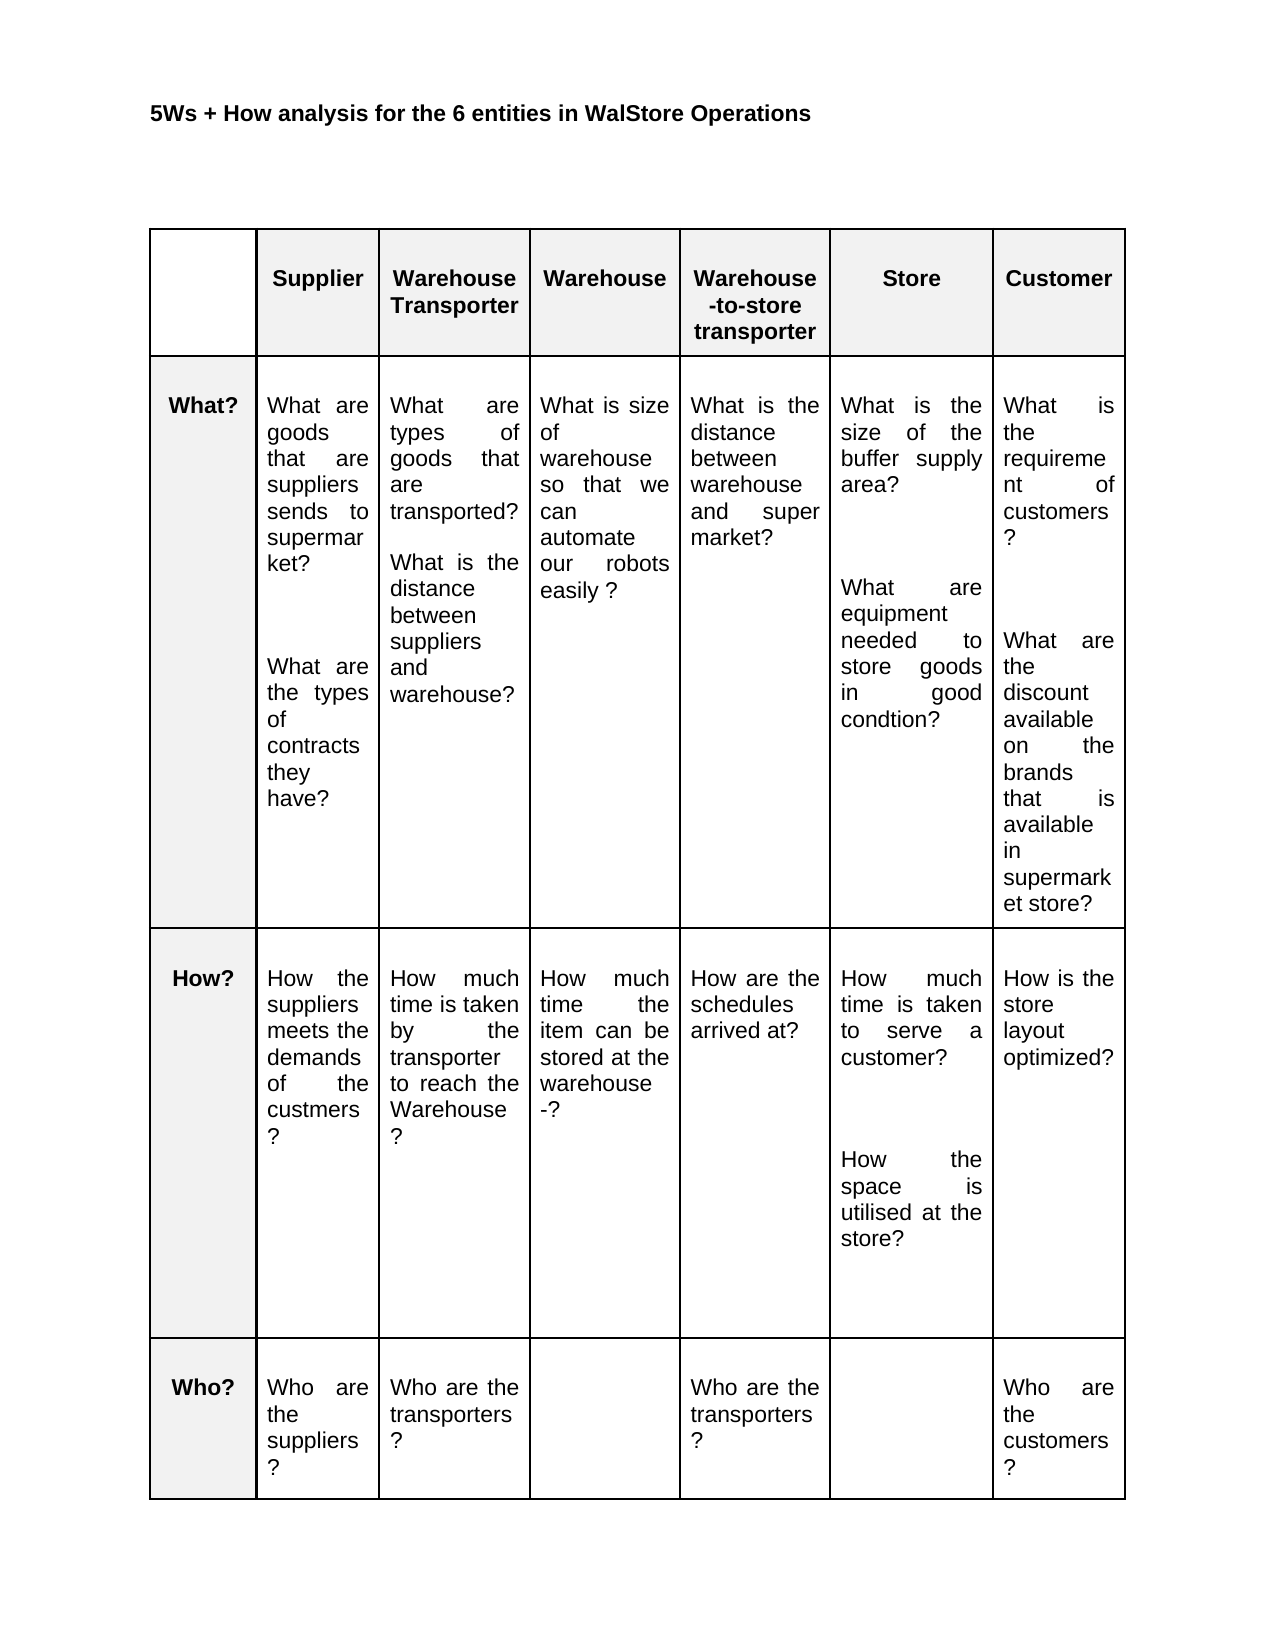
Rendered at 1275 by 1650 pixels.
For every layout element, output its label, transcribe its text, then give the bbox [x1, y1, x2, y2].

table_cell What is the size of the buffer supply area? What are equipment needed to store goods in good condtion? [831, 357, 992, 927]
table_cell What is size of warehouse so that we can automate our robots easily ? [531, 357, 679, 927]
table_cell [531, 1339, 679, 1498]
table_cell What are goods that are suppliers sends to supermarket? What are the types of contracts they have? [258, 357, 378, 927]
table_cell How much time the item can be stored at the warehouse -? [531, 929, 679, 1337]
table_cell How? [151, 929, 255, 1337]
table_cell What is the distance between warehouse and super market? [681, 357, 829, 927]
table_cell What is the requirement of customers? What are the discount available on the brands that is available in supermarket store? [994, 357, 1124, 927]
table_header [151, 230, 255, 355]
text 5Ws + How analysis for the 6 entities in WalStore Operations [150, 100, 1125, 126]
table_cell What? [151, 357, 255, 927]
table_cell How are the schedules arrived at? [681, 929, 829, 1337]
table_cell [831, 1339, 992, 1498]
table_header Warehouse [531, 230, 679, 355]
table_header Customer [994, 230, 1124, 355]
table_cell Who? [151, 1339, 255, 1498]
table_cell How much time is taken by the transporter to reach the Warehouse? [380, 929, 529, 1337]
table_cell Who are the transporters? [681, 1339, 829, 1498]
table_cell Who are the suppliers? [258, 1339, 378, 1498]
table_cell What are types of goods that are transported? What is the distance between suppliers and warehouse? [380, 357, 529, 927]
table_header Store [831, 230, 992, 355]
table_header Supplier [258, 230, 378, 355]
table_cell How the suppliersmeets the demandsof the custmers? [258, 929, 378, 1337]
table_header Warehouse-to-store transporter [681, 230, 829, 355]
table_cell How much time is taken to serve a customer? How the space is utilised at the store? [831, 929, 992, 1337]
table_cell How is the store layout optimized? [994, 929, 1124, 1337]
table_cell Who are the transporters? [380, 1339, 529, 1498]
table_header Warehouse Transporter [380, 230, 529, 355]
table_cell Who are the customers? [994, 1339, 1124, 1498]
